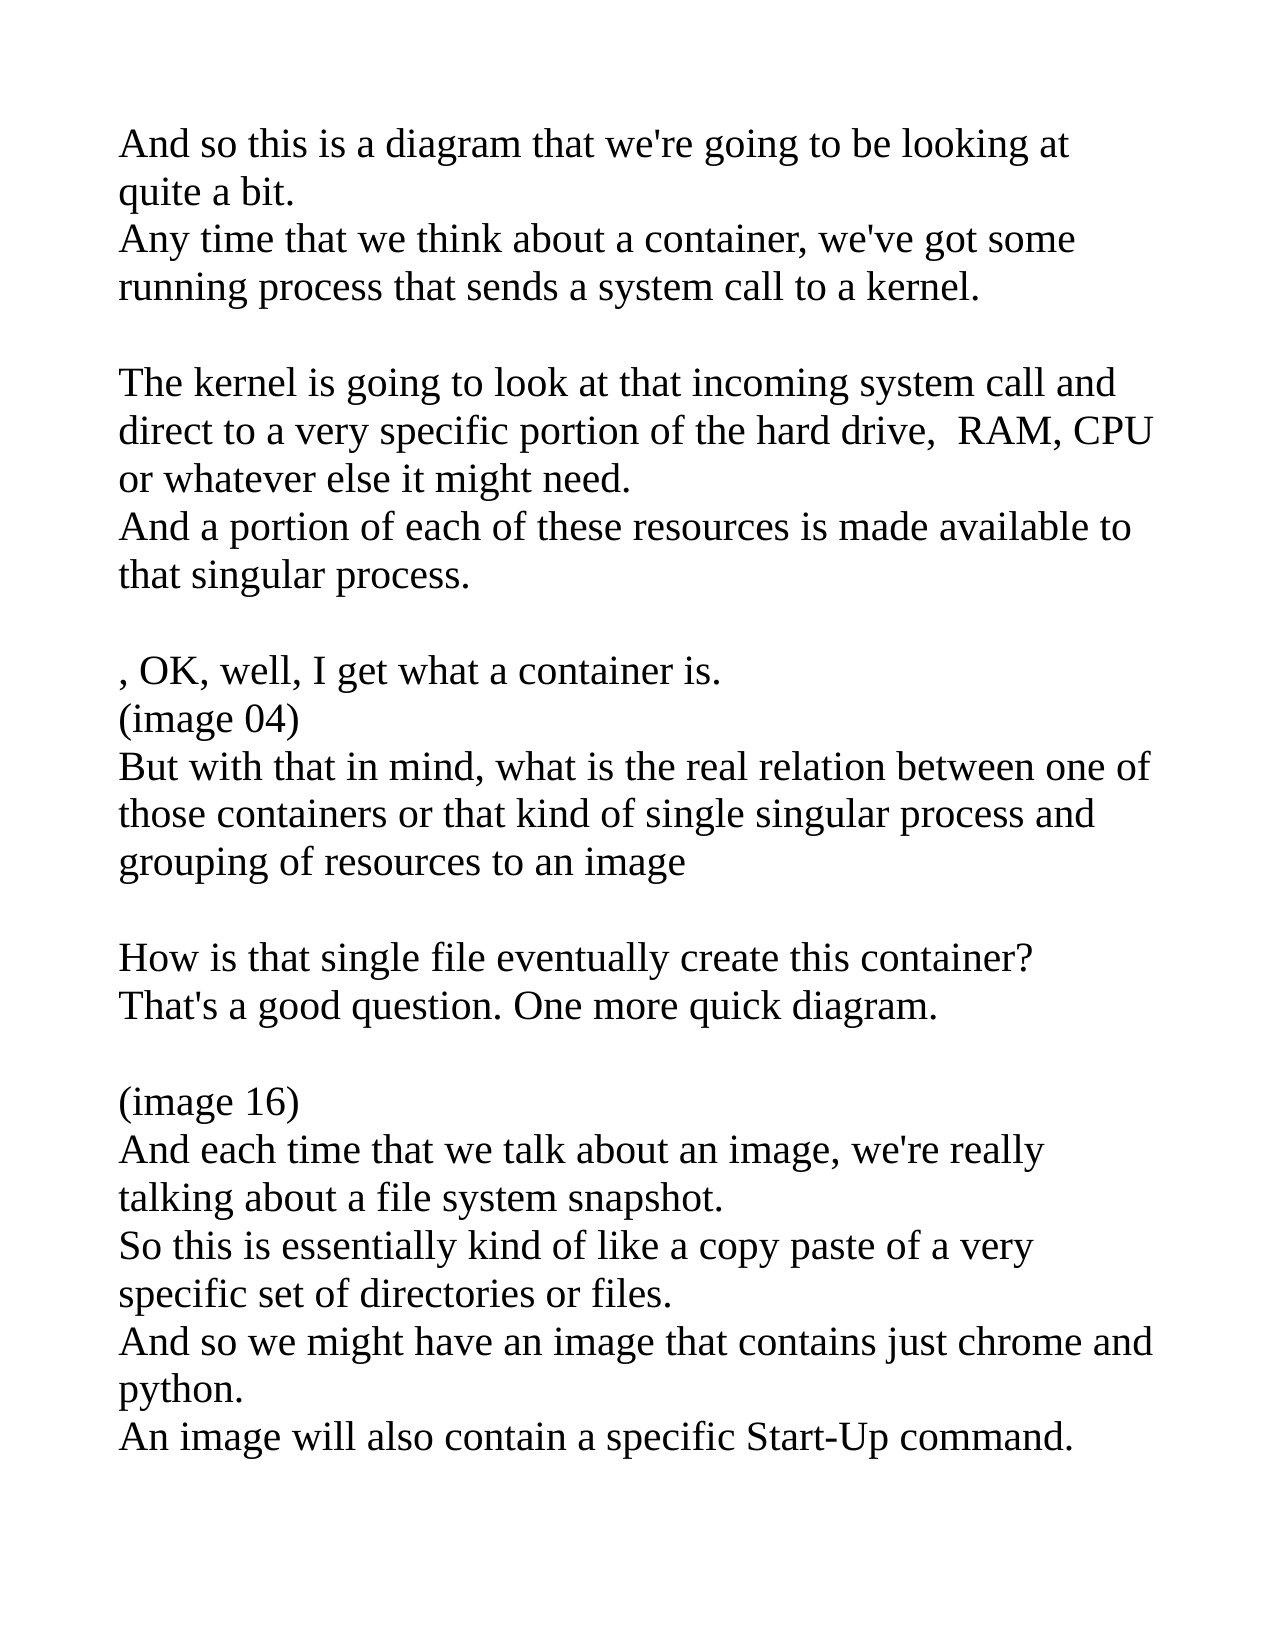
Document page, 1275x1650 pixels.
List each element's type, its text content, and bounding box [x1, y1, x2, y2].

text (image 16) [118, 1076, 1157, 1124]
text And so this is a diagram that we're going to be looking at quite a bit. [118, 118, 1157, 214]
text And a portion of each of these resources is made available to that singular process. [118, 501, 1157, 597]
text An image will also contain a specific Start-Up command. [118, 1412, 1157, 1460]
text And each time that we talk about an image, we're really talking about a file system snapshot. [118, 1124, 1157, 1220]
text , OK, well, I get what a container is. [118, 645, 1157, 693]
text Any time that we think about a container, we've got some running process that sends a system call to a kernel. [118, 214, 1157, 310]
text The kernel is going to look at that incoming system call and direct to a very specific portion of the hard drive, RAM, CPU or whatever else it might need. [118, 358, 1157, 501]
text How is that single file eventually create this container? [118, 933, 1157, 981]
text That's a good question. One more quick diagram. [118, 981, 1157, 1028]
text (image 04) [118, 693, 1157, 741]
text And so we might have an image that contains just chrome and python. [118, 1316, 1157, 1412]
text So this is essentially kind of like a copy paste of a very specific set of directories or files. [118, 1220, 1157, 1316]
text But with that in mind, what is the real relation between one of those containers or that kind of single singular process and grouping of resources to an image [118, 741, 1157, 885]
